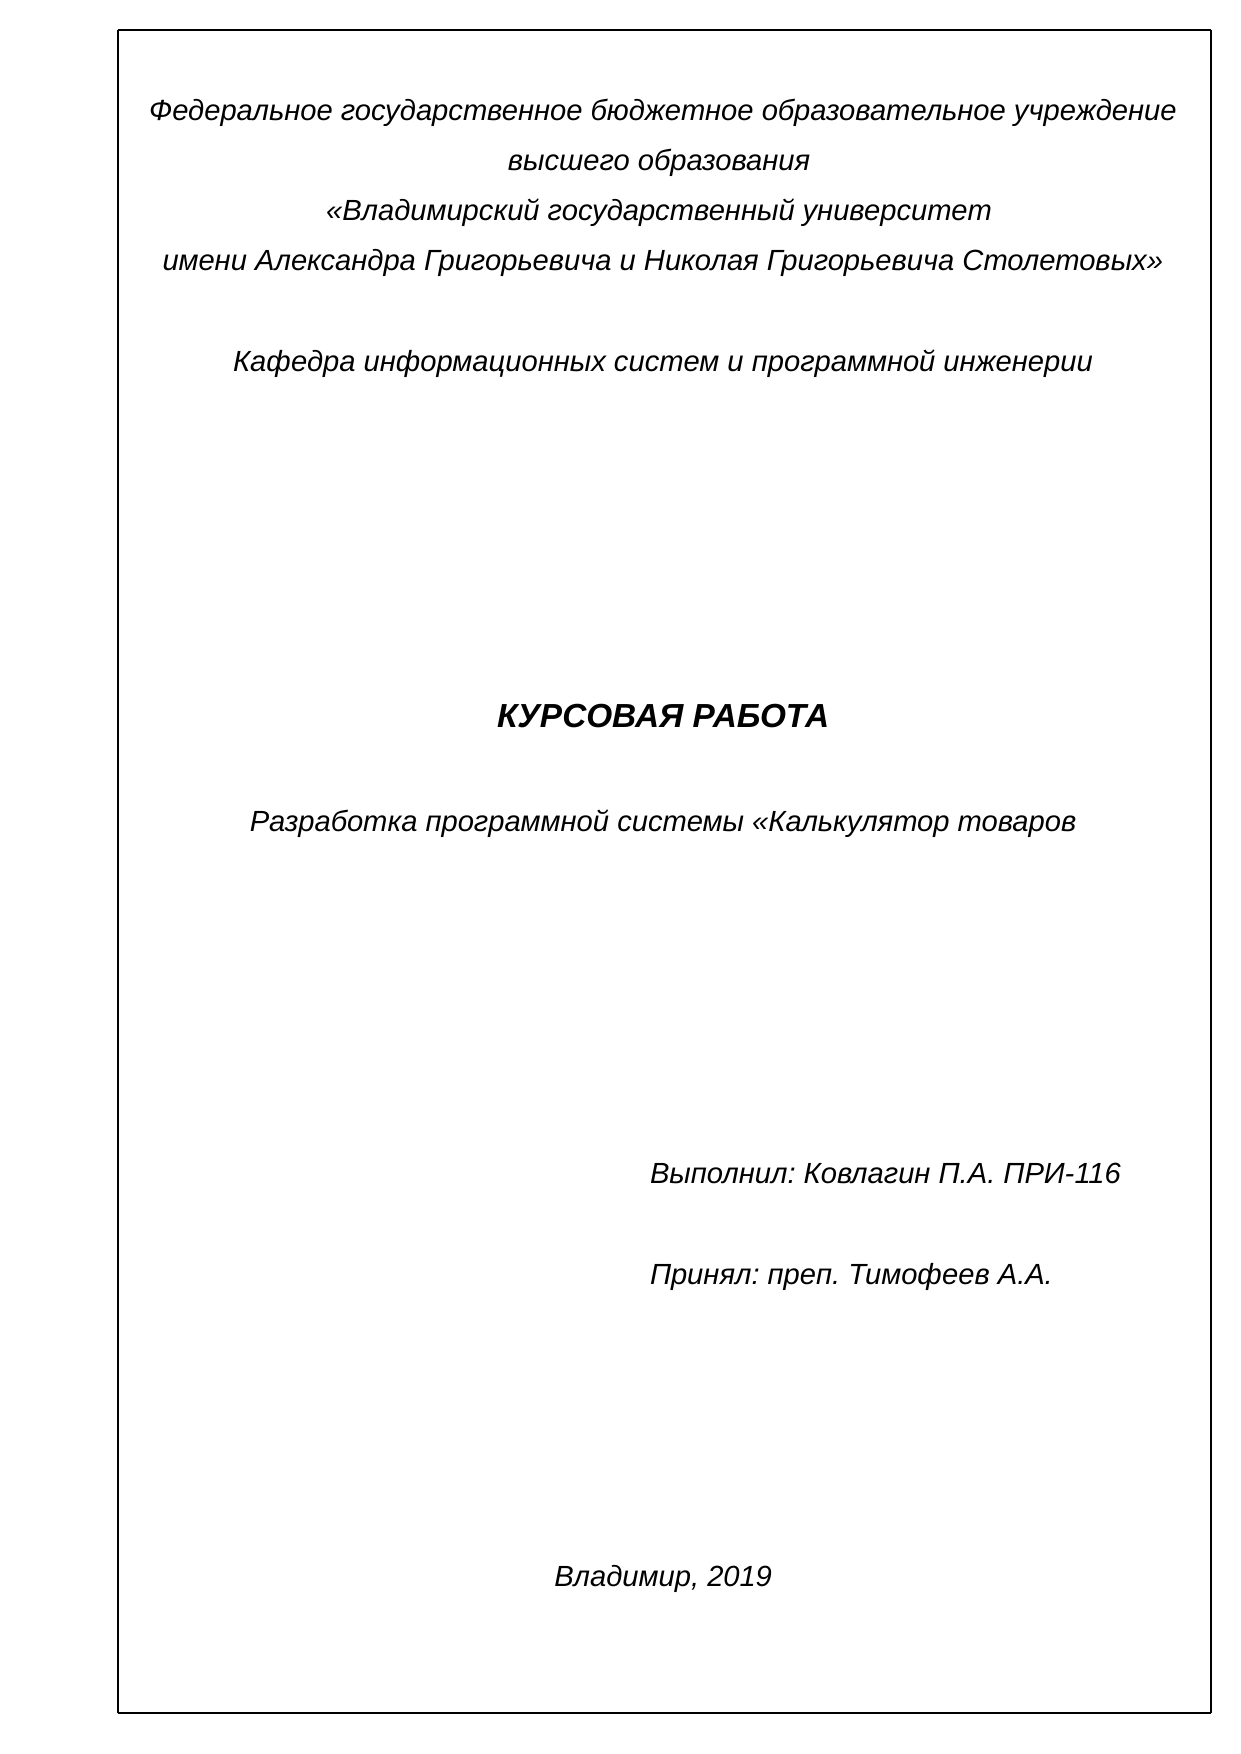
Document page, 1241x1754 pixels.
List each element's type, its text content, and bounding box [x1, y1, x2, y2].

text Кафедра информационных систем и программной инженерии [148, 344, 1181, 378]
text Выполнил: Ковлагин П.А. ПРИ-116 [148, 1156, 1181, 1190]
text Федеральное государственное бюджетное образовательное учреждение высшего образования [119, 92, 1210, 176]
text Разработка программной системы «Калькулятор товаров [148, 804, 1181, 838]
text Владимир, 2019 [119, 1559, 1210, 1592]
text КУРСОВАЯ РАБОТА [148, 696, 1181, 735]
text «Владимирский государственный университет [148, 193, 1181, 227]
text Принял: преп. Тимофеев А.А. [148, 1257, 1181, 1291]
text имени Александра Григорьевича и Николая Григорьевича Столетовых» [148, 243, 1181, 277]
